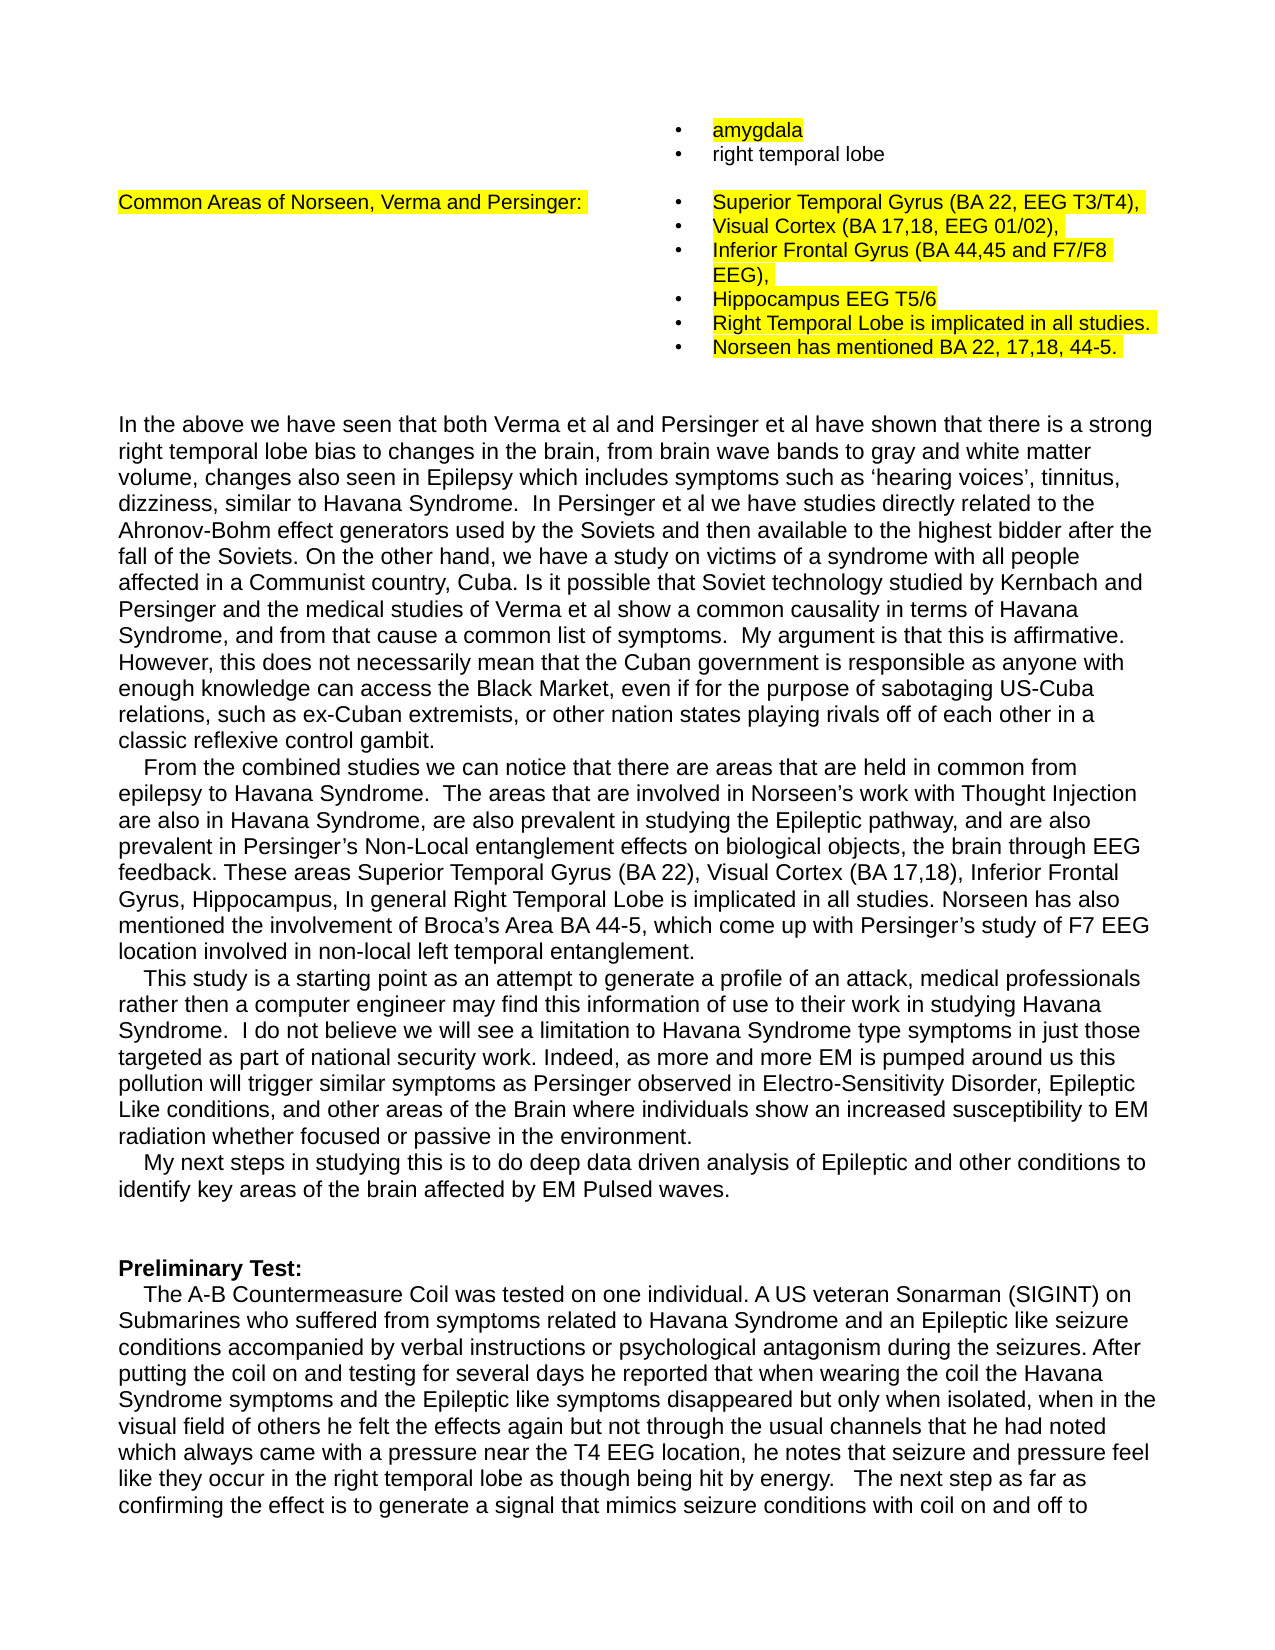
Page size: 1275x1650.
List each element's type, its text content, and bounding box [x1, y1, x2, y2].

table_cell Superior Temporal Gyrus (BA 22, EEG T3/T4), Visual Cortex (BA 17,18, EEG 01/02), Inferior Frontal Gyrus (BA 44,45 and F7/F8 EEG), Hippocampus EEG T5/6 Right Temporal Lobe is implicated in all studies. Norseen has mentioned BA 22, 17,18, 44-5. [638, 190, 1157, 358]
text From the combined studies we can notice that there are areas that are held in common from epilepsy to Havana Syndrome. The areas that are involved in Norseen’s work with Thought Injection are also in Havana Syndrome, are also prevalent in studying the Epileptic pathway, and are also prevalent in Persinger’s Non-Local entanglement effects on biological objects, the brain through EEG feedback. These areas Superior Temporal Gyrus (BA 22), Visual Cortex (BA 17,18), Inferior Frontal Gyrus, Hippocampus, In general Right Temporal Lobe is implicated in all studies. Norseen has also mentioned the involvement of Broca’s Area BA 44-5, which come up with Persinger’s study of F7 EEG location involved in non-local left temporal entanglement. [118, 754, 1157, 965]
table_cell Hippocampus (80% w/ hippo. Lesions) parahippocampus (Mesial Temporal Lobe) superior temporal gyrus* (BA 22) enterhinal and perirhinal cortices amygdala right temporal lobe [638, 118, 1157, 190]
text This study is a starting point as an attempt to generate a profile of an attack, medical professionals rather then a computer engineer may find this information of use to their work in studying Havana Syndrome. I do not believe we will see a limitation to Havana Syndrome type symptoms in just those targeted as part of national security work. Indeed, as more and more EM is pumped around us this pollution will trigger similar symptoms as Persinger observed in Electro-Sensitivity Disorder, Epileptic Like conditions, and other areas of the Brain where individuals show an increased susceptibility to EM radiation whether focused or passive in the environment. [118, 965, 1157, 1149]
text The A-B Countermeasure Coil was tested on one individual. A US veteran Sonarman (SIGINT) on Submarines who suffered from symptoms related to Havana Syndrome and an Epileptic like seizure conditions accompanied by verbal instructions or psychological antagonism during the seizures. After putting the coil on and testing for several days he reported that when wearing the coil the Havana Syndrome symptoms and the Epileptic like symptoms disappeared but only when isolated, when in the visual field of others he felt the effects again but not through the usual channels that he had noted which always came with a pressure near the T4 EEG location, he notes that seizure and pressure feel like they occur in the right temporal lobe as though being hit by energy. The next step as far as confirming the effect is to generate a signal that mimics seizure conditions with coil on and off to [118, 1281, 1157, 1518]
text Preliminary Test: [118, 1254, 1157, 1281]
text My next steps in studying this is to do deep data driven analysis of Epileptic and other conditions to identify key areas of the brain affected by EM Pulsed waves. [118, 1149, 1157, 1202]
text In the above we have seen that both Verma et al and Persinger et al have shown that there is a strong right temporal lobe bias to changes in the brain, from brain wave bands to gray and white matter volume, changes also seen in Epilepsy which includes symptoms such as ‘hearing voices’, tinnitus, dizziness, similar to Havana Syndrome. In Persinger et al we have studies directly related to the Ahronov-Bohm effect generators used by the Soviets and then available to the highest bidder after the fall of the Soviets. On the other hand, we have a study on victims of a syndrome with all people affected in a Communist country, Cuba. Is it possible that Soviet technology studied by Kernbach and Persinger and the medical studies of Verma et al show a common causality in terms of Havana Syndrome, and from that cause a common list of symptoms. My argument is that this is affirmative. However, this does not necessarily mean that the Cuban government is responsible as anyone with enough knowledge can access the Black Market, even if for the purpose of sabotaging US-Cuba relations, such as ex-Cuban extremists, or other nation states playing rivals off of each other in a classic reflexive control gambit. [118, 411, 1157, 754]
table_cell [118, 118, 637, 190]
table_cell Common Areas of Norseen, Verma and Persinger: [118, 190, 637, 358]
